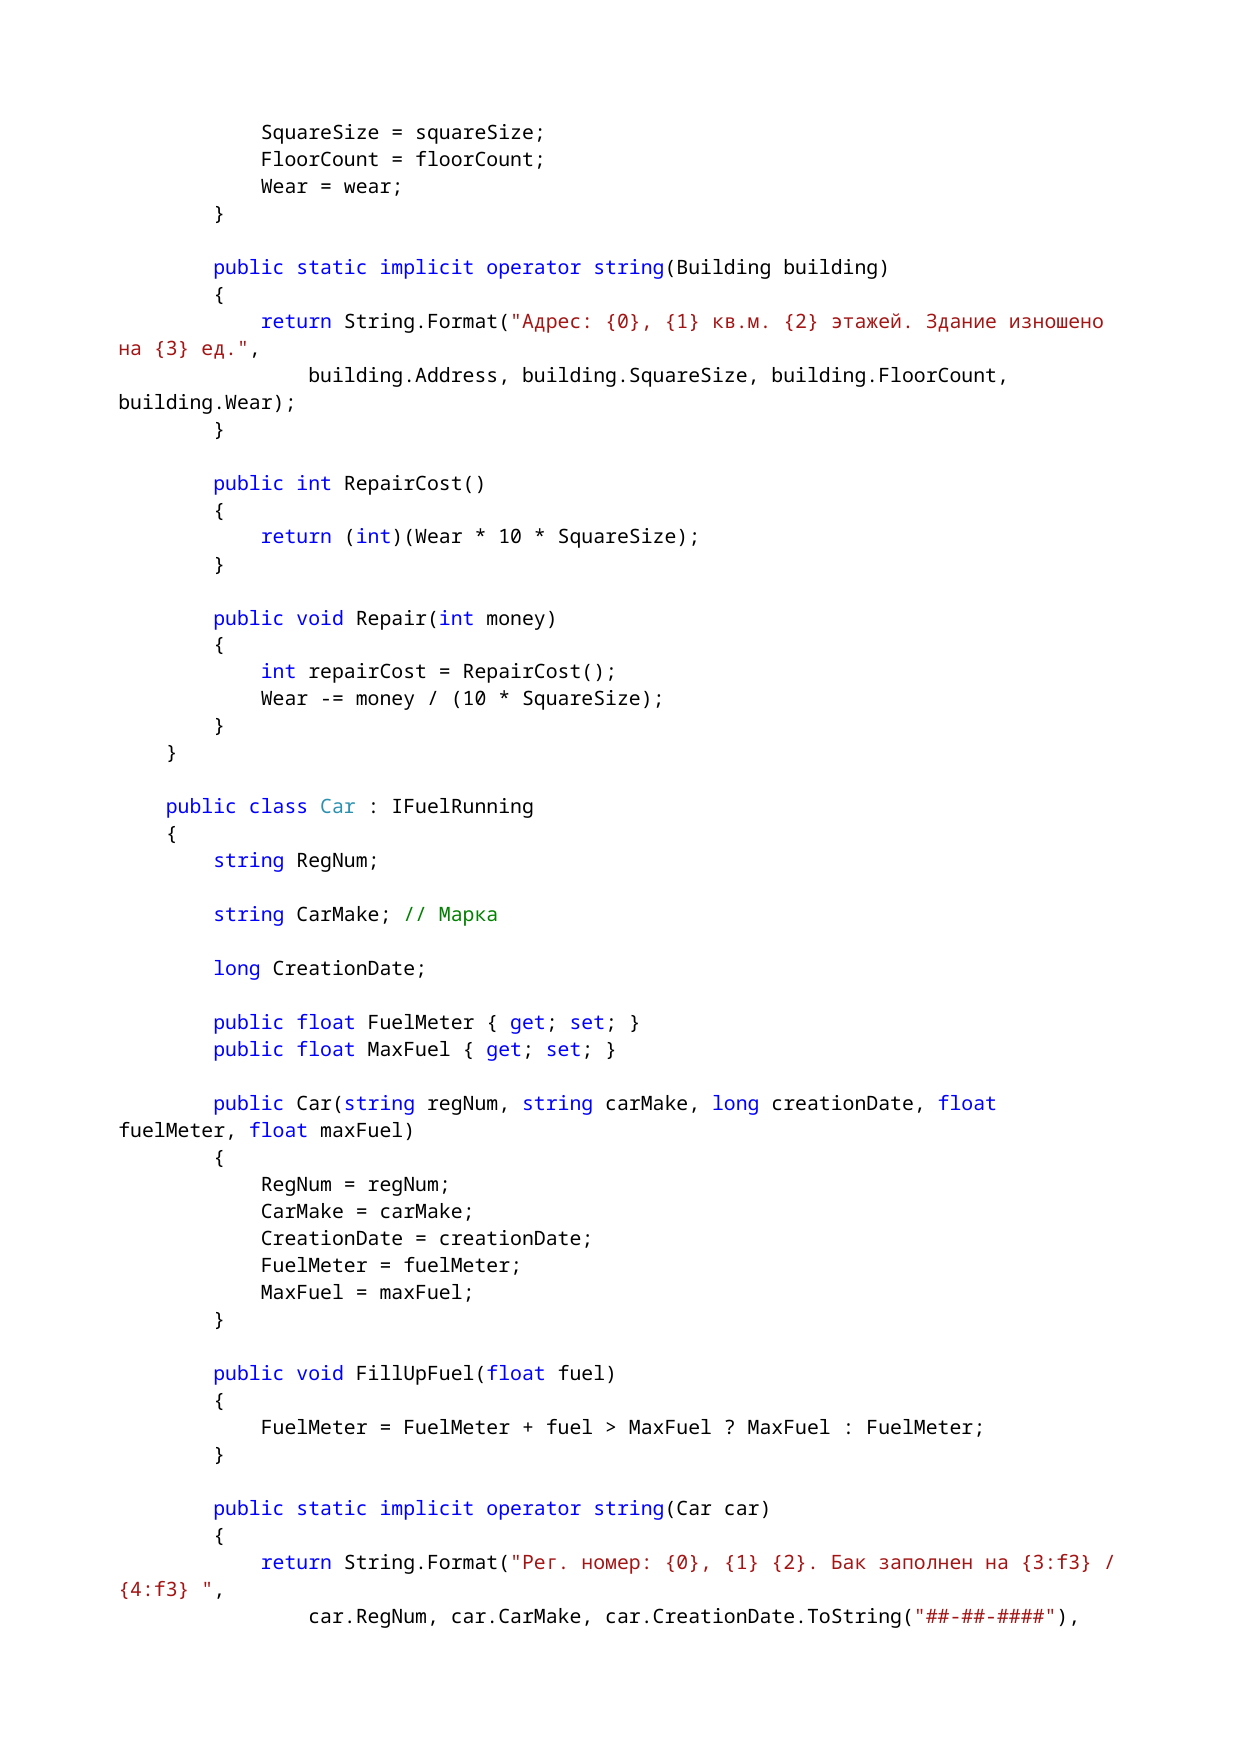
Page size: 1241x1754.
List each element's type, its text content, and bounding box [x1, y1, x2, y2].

text public void Repair(int money) [118, 604, 1122, 631]
text MaxFuel = maxFuel; [118, 1278, 1122, 1305]
text { [118, 819, 1122, 847]
text public int RepairCost() [118, 469, 1122, 496]
text { [118, 631, 1122, 658]
text SquareSize = squareSize; [118, 118, 1122, 145]
text Wear -= money / (10 * SquareSize); [118, 685, 1122, 712]
text { [118, 496, 1122, 523]
text } [118, 199, 1122, 226]
text building.Address, building.SquareSize, building.FloorCount, building.Wear); [118, 361, 1122, 415]
text public static implicit operator string(Car car) [118, 1494, 1122, 1521]
text } [118, 712, 1122, 739]
text } [118, 1440, 1122, 1467]
text { [118, 280, 1122, 307]
text public Car(string regNum, string carMake, long creationDate, float fuelMeter, float maxFuel) [118, 1089, 1122, 1143]
text return (int)(Wear * 10 * SquareSize); [118, 523, 1122, 550]
text FuelMeter = FuelMeter + fuel > MaxFuel ? MaxFuel : FuelMeter; [118, 1413, 1122, 1440]
text } [118, 550, 1122, 577]
text RegNum = regNum; [118, 1170, 1122, 1197]
text } [118, 1305, 1122, 1332]
text string RegNum; [118, 847, 1122, 873]
text return String.Format("Адрес: {0}, {1} кв.м. {2} этажей. Здание изношено на {3} ед.", [118, 307, 1122, 361]
text long CreationDate; [118, 954, 1122, 981]
text string CarMake; // Марка [118, 901, 1122, 927]
text CarMake = carMake; [118, 1197, 1122, 1224]
text public class Car : IFuelRunning [118, 793, 1122, 819]
text car.RegNum, car.CarMake, car.CreationDate.ToString("##-##-####"), [118, 1602, 1122, 1629]
text return String.Format("Рег. номер: {0}, {1} {2}. Бак заполнен на {3:f3} / {4:f3} ", [118, 1548, 1122, 1602]
text FloorCount = floorCount; [118, 145, 1122, 172]
text public void FillUpFuel(float fuel) [118, 1359, 1122, 1386]
text { [118, 1143, 1122, 1170]
text public float FuelMeter { get; set; } [118, 1008, 1122, 1035]
text int repairCost = RepairCost(); [118, 658, 1122, 685]
text public static implicit operator string(Building building) [118, 253, 1122, 280]
text } [118, 739, 1122, 766]
text FuelMeter = fuelMeter; [118, 1251, 1122, 1278]
text CreationDate = creationDate; [118, 1224, 1122, 1251]
text { [118, 1521, 1122, 1548]
text { [118, 1386, 1122, 1413]
text public float MaxFuel { get; set; } [118, 1035, 1122, 1062]
text } [118, 415, 1122, 442]
text Wear = wear; [118, 172, 1122, 199]
